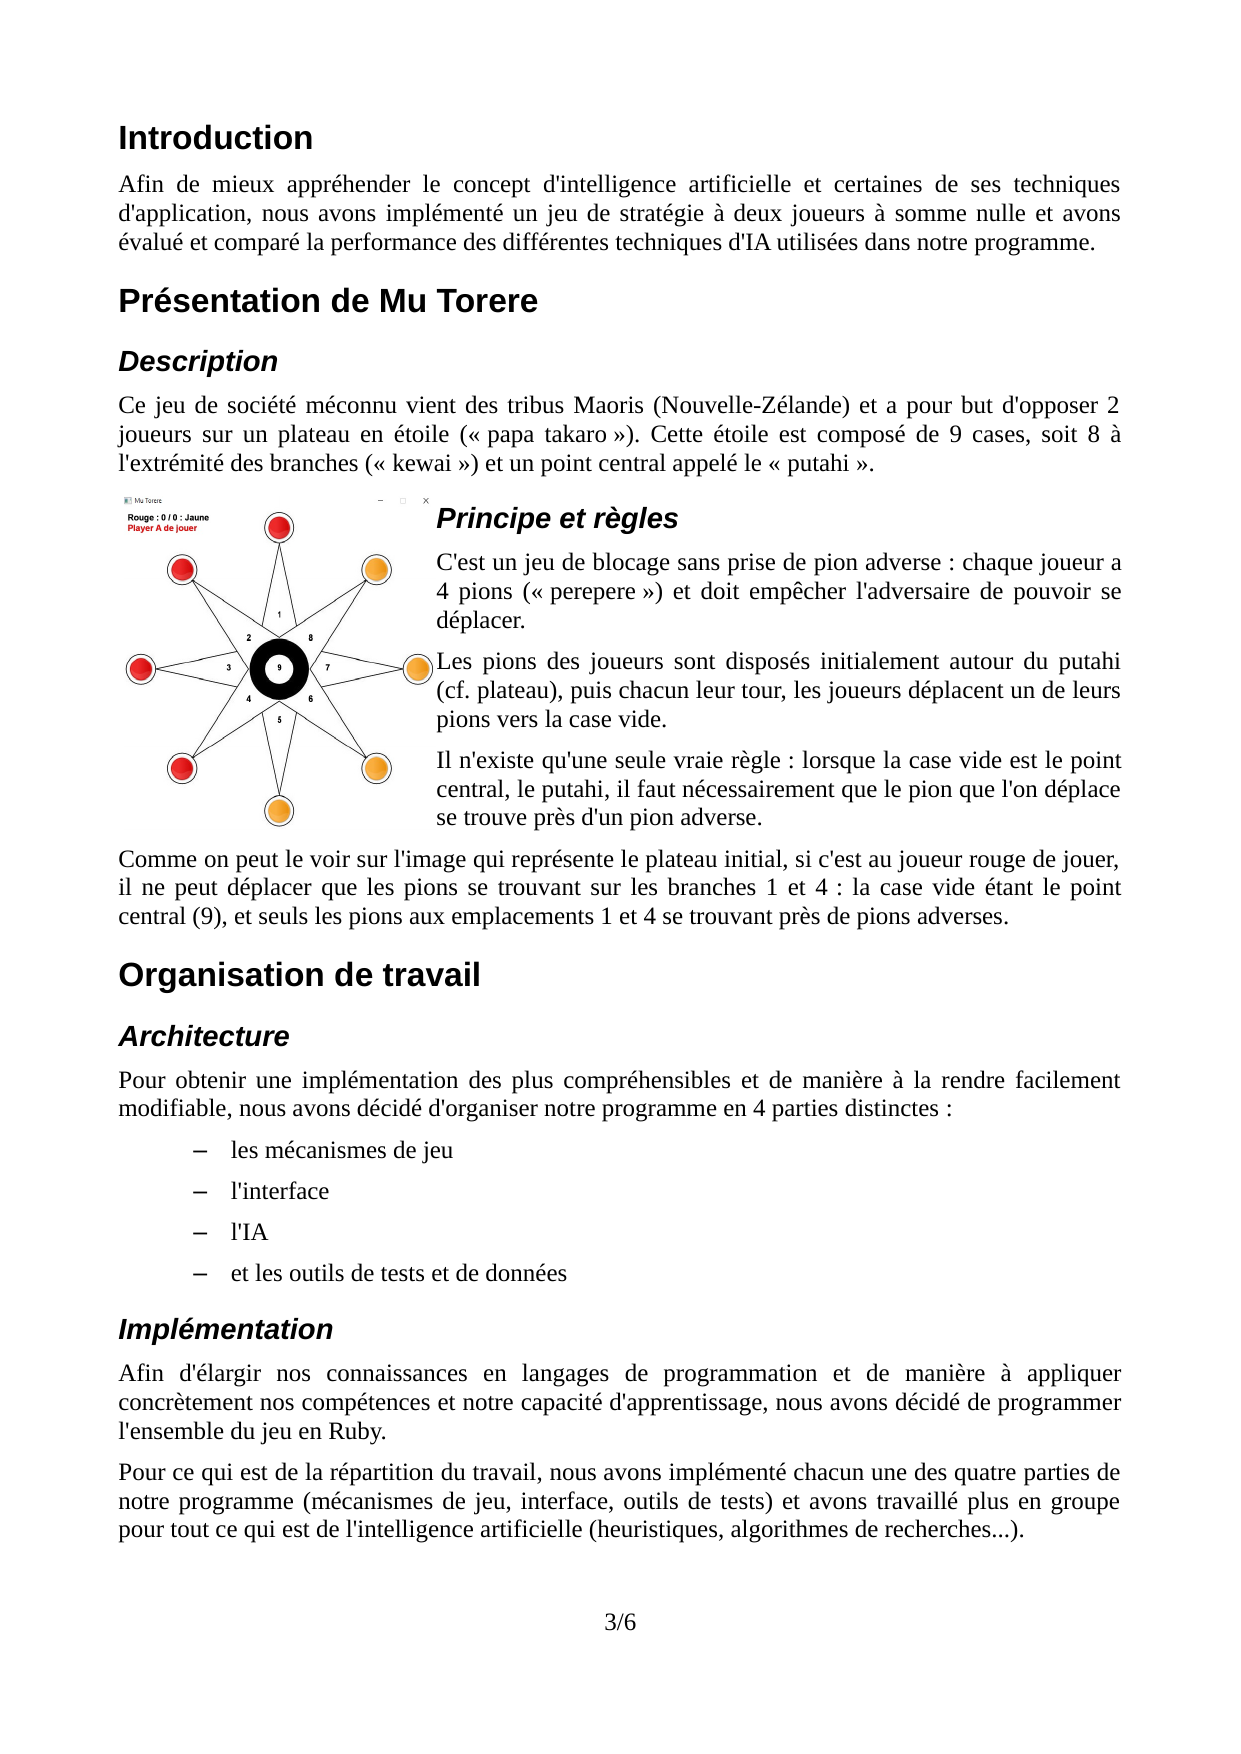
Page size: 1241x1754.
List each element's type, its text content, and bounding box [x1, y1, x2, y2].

subtitle Principe et règles [437, 501, 1122, 535]
list l'interface [193, 1176, 1122, 1205]
subtitle Implémentation [118, 1312, 1122, 1346]
text Pour obtenir une implémentation des plus compréhensibles et de manière à la rendre facilement modifiable, nous avons décidé d'organiser notre programme en 4 parties distinctes : [118, 1065, 1122, 1122]
subtitle Présentation de Mu Torere [118, 281, 1122, 319]
text Ce jeu de société méconnu vient des tribus Maoris (Nouvelle-Zélande) et a pour but d'opposer 2 joueurs sur un plateau en étoile (« papa takaro »). Cette étoile est composé de 9 cases, soit 8 à l'extrémité des branches (« kewai ») et un point central appelé le « putahi ». [118, 390, 1122, 476]
subtitle Description [118, 344, 1122, 378]
text Comme on peut le voir sur l'image qui représente le plateau initial, si c'est au joueur rouge de jouer, il ne peut déplacer que les pions se trouvant sur les branches 1 et 4 : la case vide étant le point central (9), et seuls les pions aux emplacements 1 et 4 se trouvant près de pions adverses. [118, 844, 1122, 930]
text Pour ce qui est de la répartition du travail, nous avons implémenté chacun une des quatre parties de notre programme (mécanismes de jeu, interface, outils de tests) et avons travaillé plus en groupe pour tout ce qui est de l'intelligence artificielle (heuristiques, algorithmes de recherches...). [118, 1457, 1122, 1543]
subtitle Organisation de travail [118, 955, 1122, 994]
subtitle Introduction [118, 118, 1122, 157]
list les mécanismes de jeu [193, 1135, 1122, 1163]
list l'IA [193, 1217, 1122, 1246]
list et les outils de tests et de données [193, 1258, 1122, 1287]
picture [123, 496, 437, 830]
text Afin de mieux appréhender le concept d'intelligence artificielle et certaines de ses techniques d'application, nous avons implémenté un jeu de stratégie à deux joueurs à somme nulle et avons évalué et comparé la performance des différentes techniques d'IA utilisées dans notre programme. [118, 169, 1122, 256]
subtitle Architecture [118, 1019, 1122, 1052]
text C'est un jeu de blocage sans prise de pion adverse : chaque joueur a 4 pions (« perepere ») et doit empêcher l'adversaire de pouvoir se déplacer. [437, 547, 1122, 634]
text Les pions des joueurs sont disposés initialement autour du putahi (cf. plateau), puis chacun leur tour, les joueurs déplacent un de leurs pions vers la case vide. [437, 646, 1122, 732]
text Il n'existe qu'une seule vraie règle : lorsque la case vide est le point central, le putahi, il faut nécessairement que le pion que l'on déplace se trouve près d'un pion adverse. [118, 745, 1122, 831]
text Afin d'élargir nos connaissances en langages de programmation et de manière à appliquer concrètement nos compétences et notre capacité d'apprentissage, nous avons décidé de programmer l'ensemble du jeu en Ruby. [118, 1358, 1122, 1444]
